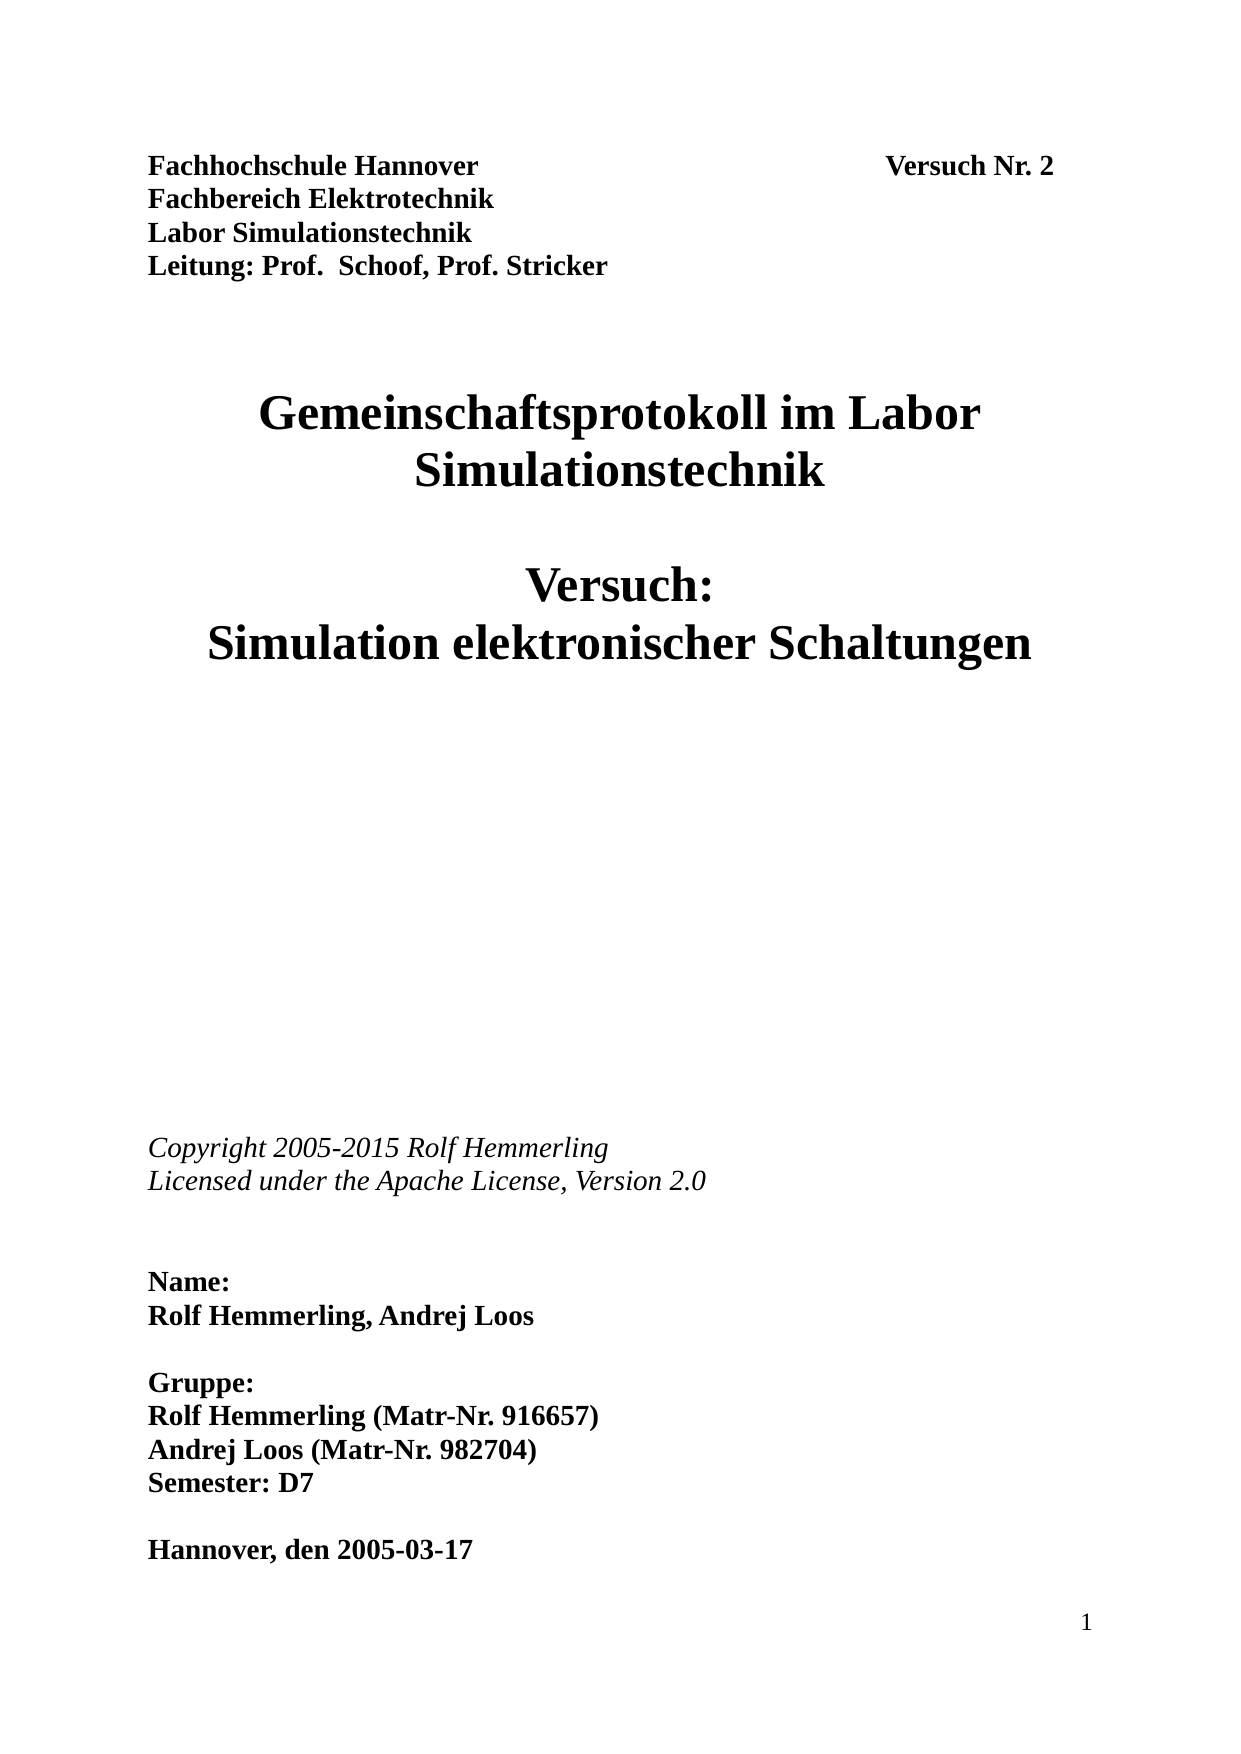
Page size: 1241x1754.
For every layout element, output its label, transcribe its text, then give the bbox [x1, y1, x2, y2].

text Licensed under the Apache License, Version 2.0 [148, 1163, 1093, 1197]
text Labor Simulationstechnik [148, 215, 1093, 248]
text Simulation elektronischer Schaltungen [148, 612, 1093, 670]
text Name: [148, 1264, 1093, 1298]
text Rolf Hemmerling, Andrej Loos [148, 1298, 1093, 1331]
text Gruppe: [148, 1365, 1093, 1398]
text Leitung: Prof. Schoof, Prof. Stricker [148, 248, 1093, 282]
text Andrej Loos (Matr-Nr. 982704) [148, 1432, 1093, 1465]
text Versuch: [148, 555, 1093, 612]
text Hannover, den 2005-03-17 [148, 1532, 1093, 1566]
text Copyright 2005-2015 Rolf Hemmerling [148, 1130, 1093, 1163]
text Fachbereich Elektrotechnik [148, 181, 1093, 215]
text Semester: D7 [148, 1465, 1093, 1499]
text Fachhochschule Hannover Versuch Nr. 2 [148, 148, 1093, 181]
text Rolf Hemmerling (Matr-Nr. 916657) [148, 1398, 1093, 1432]
text Gemeinschaftsprotokoll im Labor Simulationstechnik [148, 382, 1093, 497]
